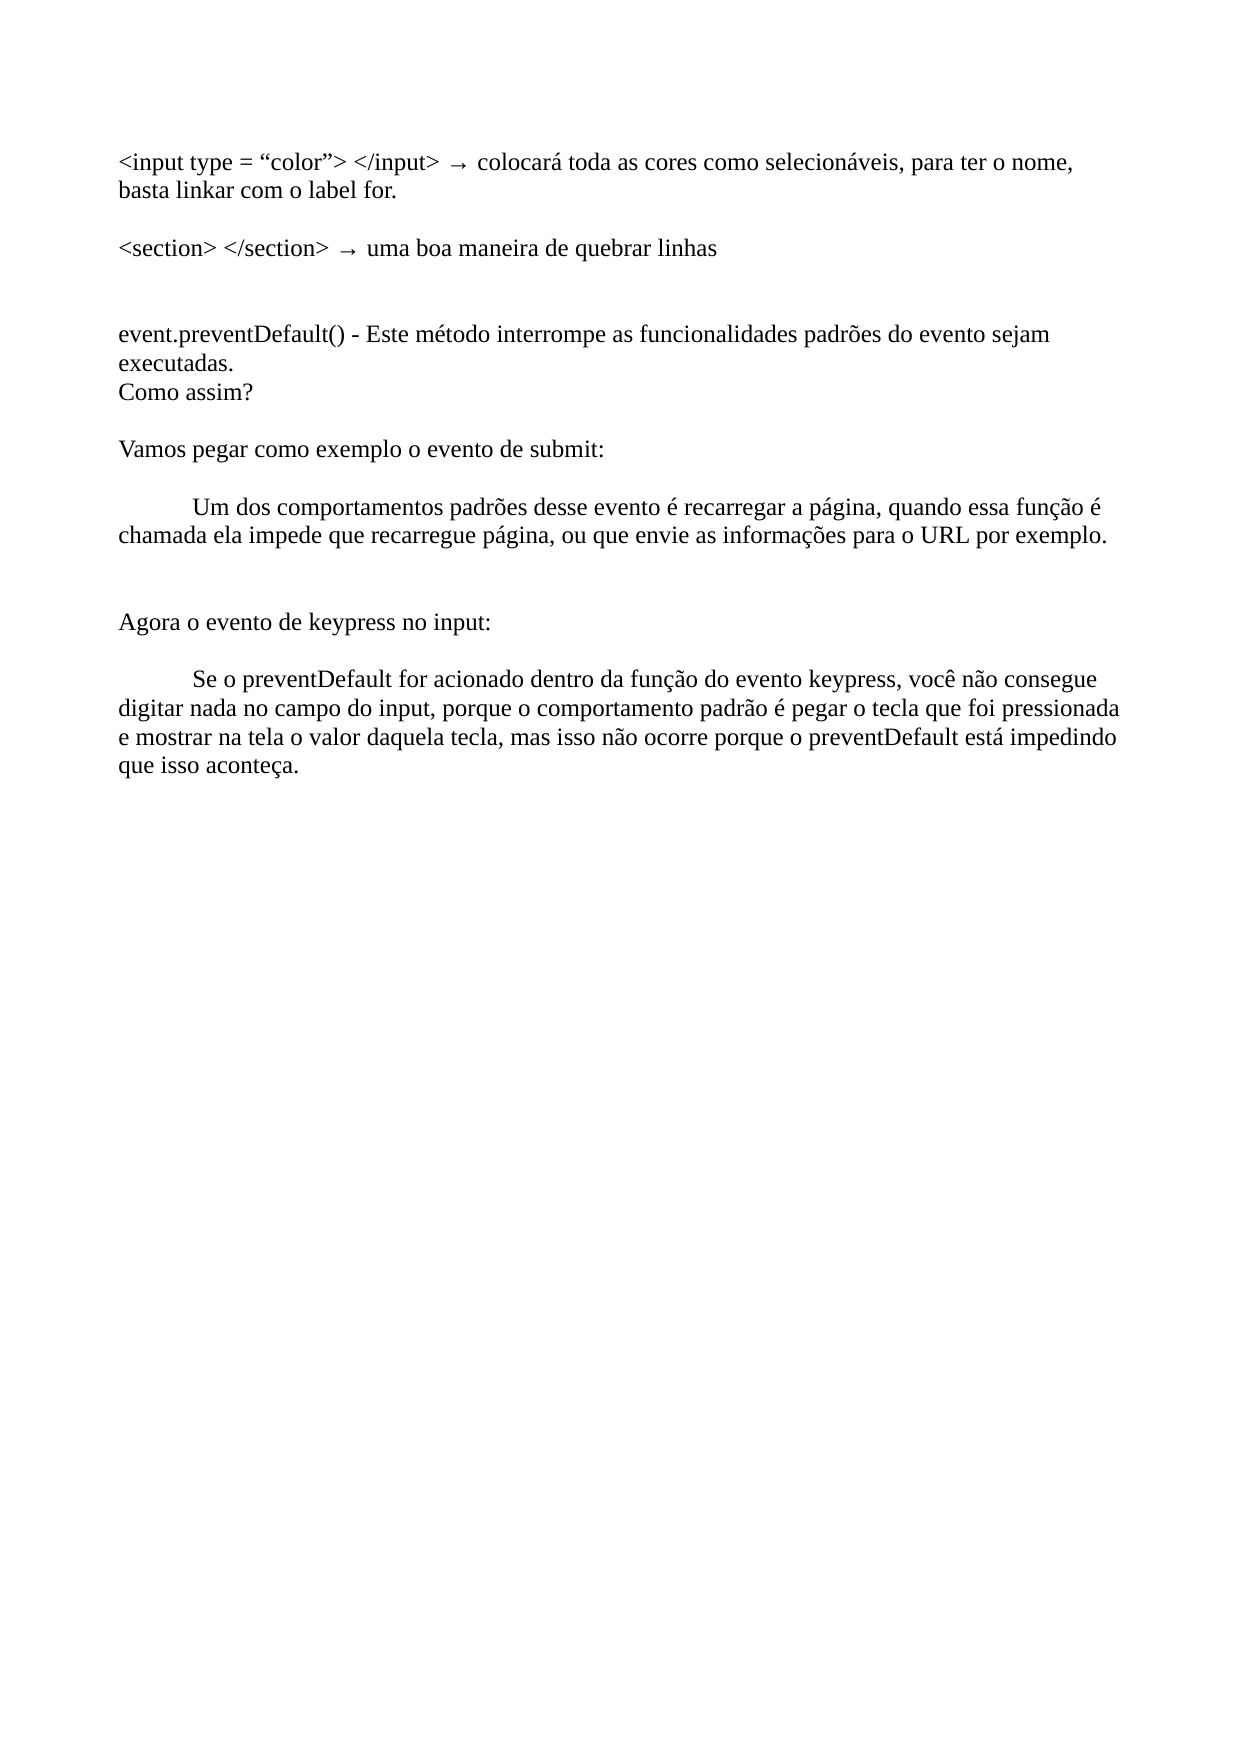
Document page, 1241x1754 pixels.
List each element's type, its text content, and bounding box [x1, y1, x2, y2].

text Se o preventDefault for acionado dentro da função do evento keypress, você não consegue digitar nada no campo do input, porque o comportamento padrão é pegar o tecla que foi pressionada e mostrar na tela o valor daquela tecla, mas isso não ocorre porque o preventDefault está impedindo que isso aconteça. [118, 664, 1122, 779]
text Como assim? [118, 377, 1122, 406]
text event.preventDefault() - Este método interrompe as funcionalidades padrões do evento sejam executadas. [118, 319, 1122, 377]
text Vamos pegar como exemplo o evento de submit: [118, 434, 1122, 463]
text Um dos comportamentos padrões desse evento é recarregar a página, quando essa função é chamada ela impede que recarregue página, ou que envie as informações para o URL por exemplo. [118, 492, 1122, 549]
text <input type = “color”> </input> → colocará toda as cores como selecionáveis, para ter o nome, basta linkar com o label for. [118, 147, 1122, 204]
text <section> </section> → uma boa maneira de quebrar linhas [118, 233, 1122, 262]
text Agora o evento de keypress no input: [118, 607, 1122, 636]
